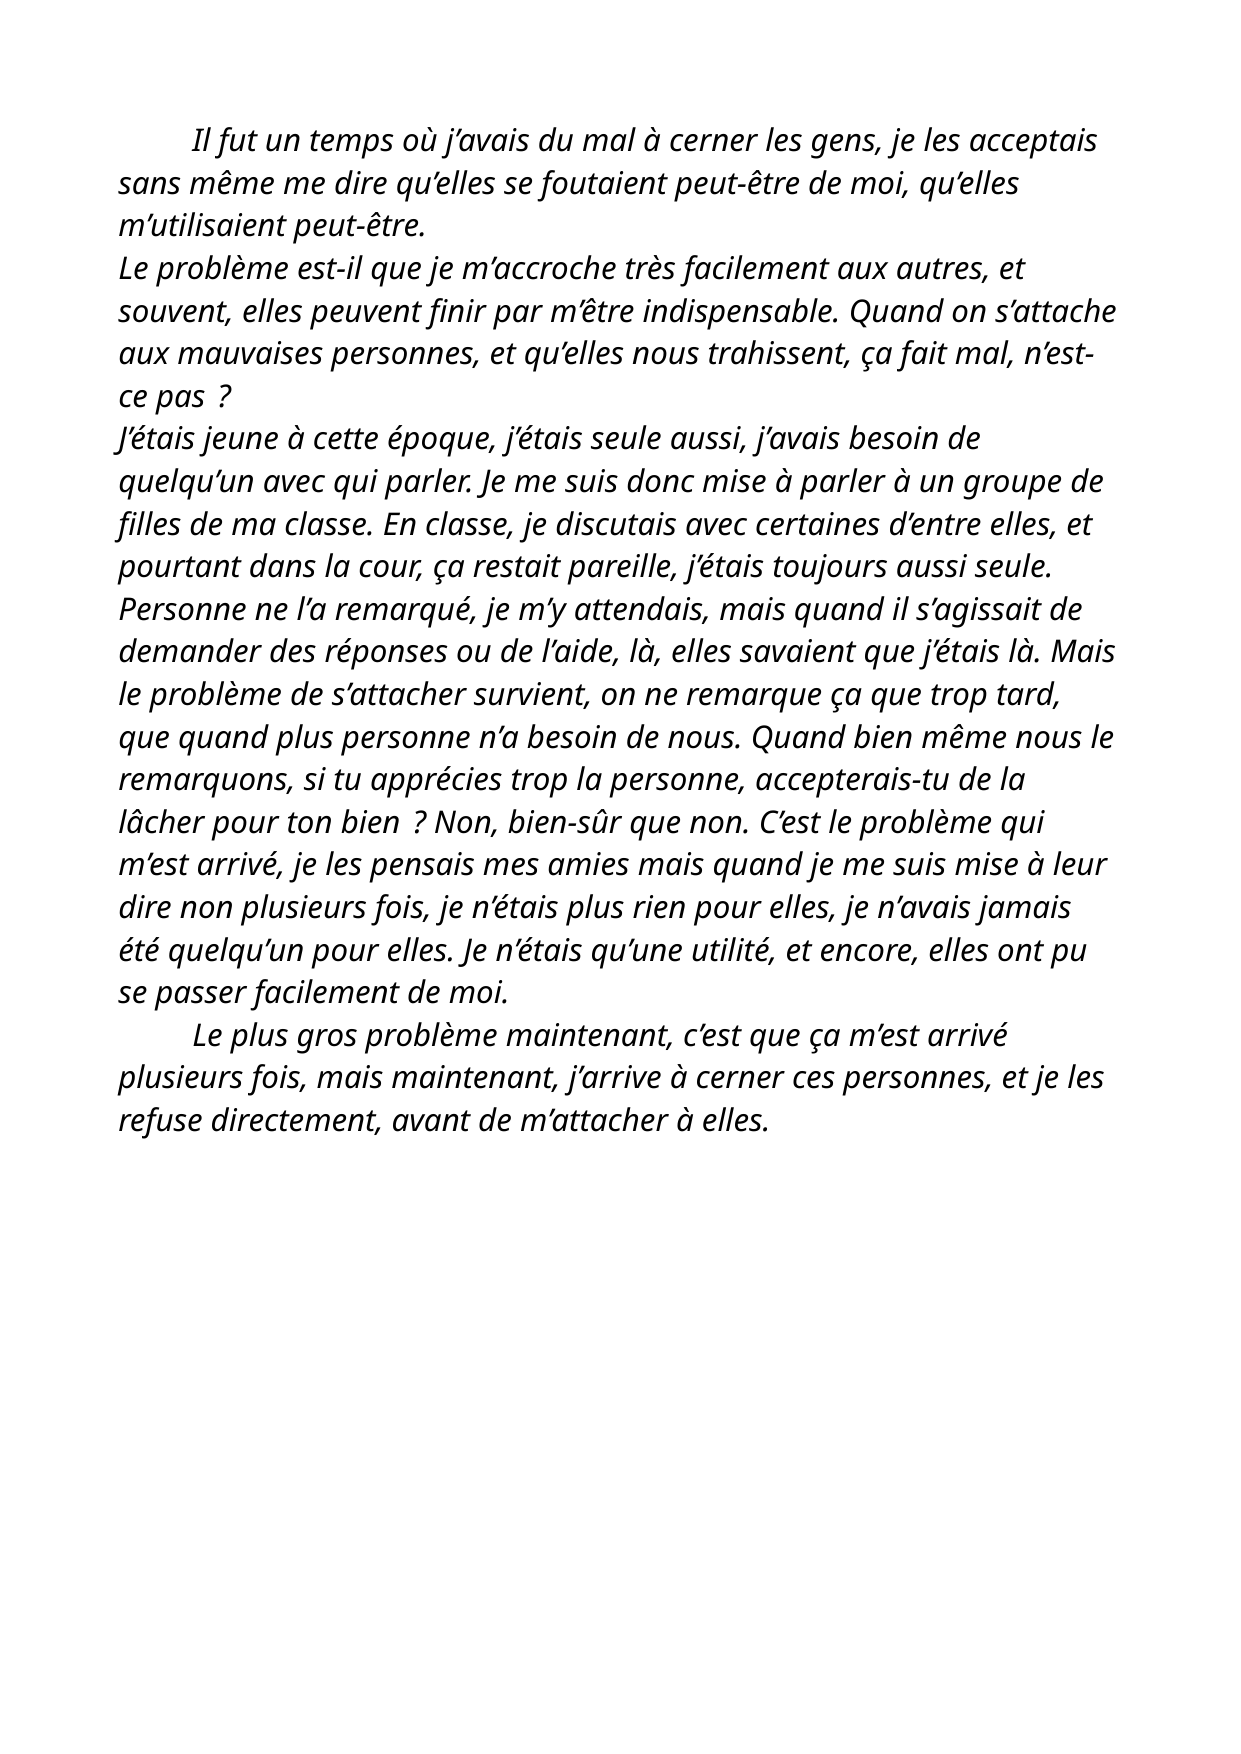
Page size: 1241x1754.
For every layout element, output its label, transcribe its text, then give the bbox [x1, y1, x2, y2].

text Le problème est-il que je m’accroche très facilement aux autres, et souvent, elles peuvent finir par m’être indispensable. Quand on s’attache aux mauvaises personnes, et qu’elles nous trahissent, ça fait mal, n’est-ce pas ? [118, 246, 1122, 416]
text Le plus gros problème maintenant, c’est que ça m’est arrivé plusieurs fois, mais maintenant, j’arrive à cerner ces personnes, et je les refuse directement, avant de m’attacher à elles. [118, 1013, 1122, 1141]
text J’étais jeune à cette époque, j’étais seule aussi, j’avais besoin de quelqu’un avec qui parler. Je me suis donc mise à parler à un groupe de filles de ma classe. En classe, je discutais avec certaines d’entre elles, et pourtant dans la cour, ça restait pareille, j’étais toujours aussi seule. Personne ne l’a remarqué, je m’y attendais, mais quand il s’agissait de demander des réponses ou de l’aide, là, elles savaient que j’étais là. Mais le problème de s’attacher survient, on ne remarque ça que trop tard, que quand plus personne n’a besoin de nous. Quand bien même nous le remarquons, si tu apprécies trop la personne, accepterais-tu de la lâcher pour ton bien ? Non, bien-sûr que non. C’est le problème qui m’est arrivé, je les pensais mes amies mais quand je me suis mise à leur dire non plusieurs fois, je n’étais plus rien pour elles, je n’avais jamais été quelqu’un pour elles. Je n’étais qu’une utilité, et encore, elles ont pu se passer facilement de moi. [118, 416, 1122, 1013]
text Il fut un temps où j’avais du mal à cerner les gens, je les acceptais sans même me dire qu’elles se foutaient peut-être de moi, qu’elles m’utilisaient peut-être. [118, 118, 1122, 246]
